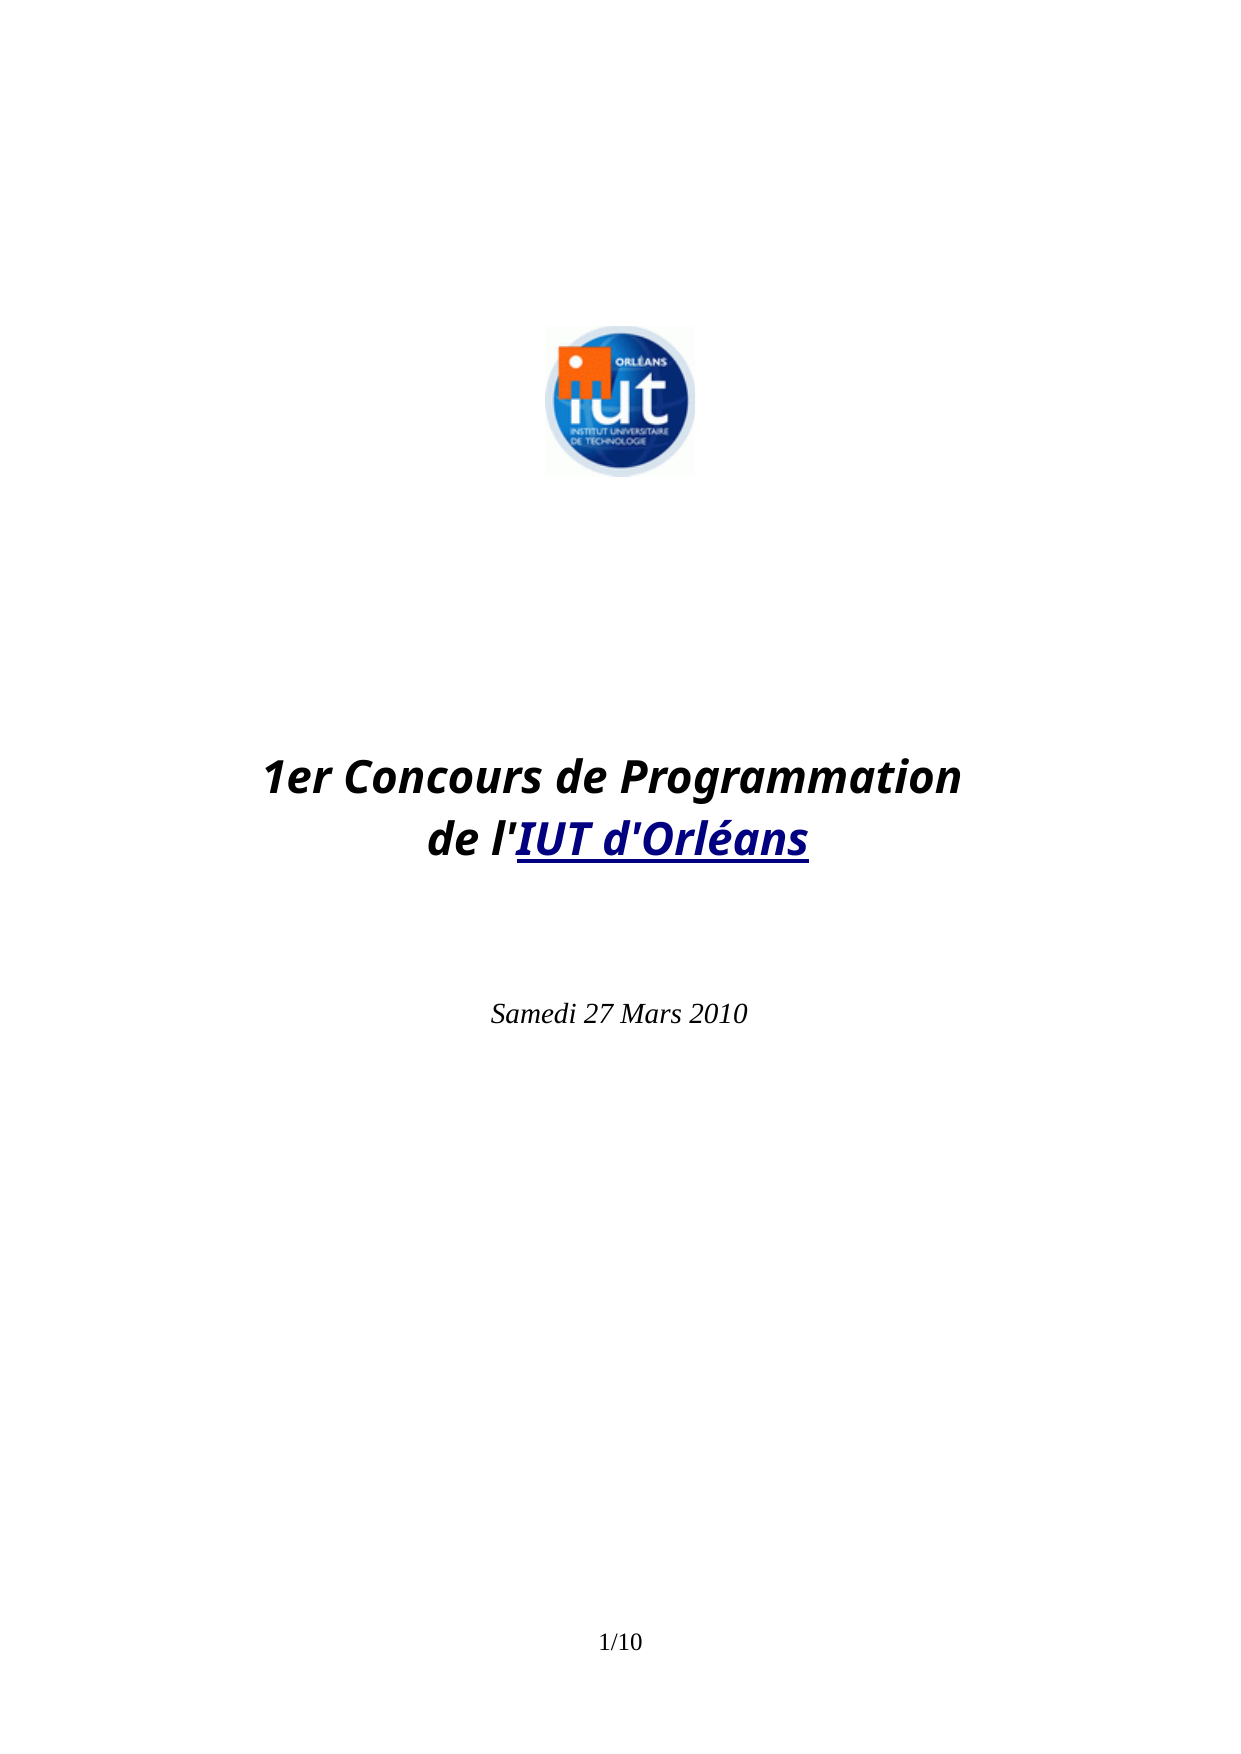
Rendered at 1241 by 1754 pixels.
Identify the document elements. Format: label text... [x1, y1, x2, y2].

text Samedi 27 Mars 2010 [116, 997, 1125, 1030]
picture [545, 326, 696, 477]
subtitle 1er Concours de Programmation de l'IUT d'Orléans [116, 744, 1125, 869]
